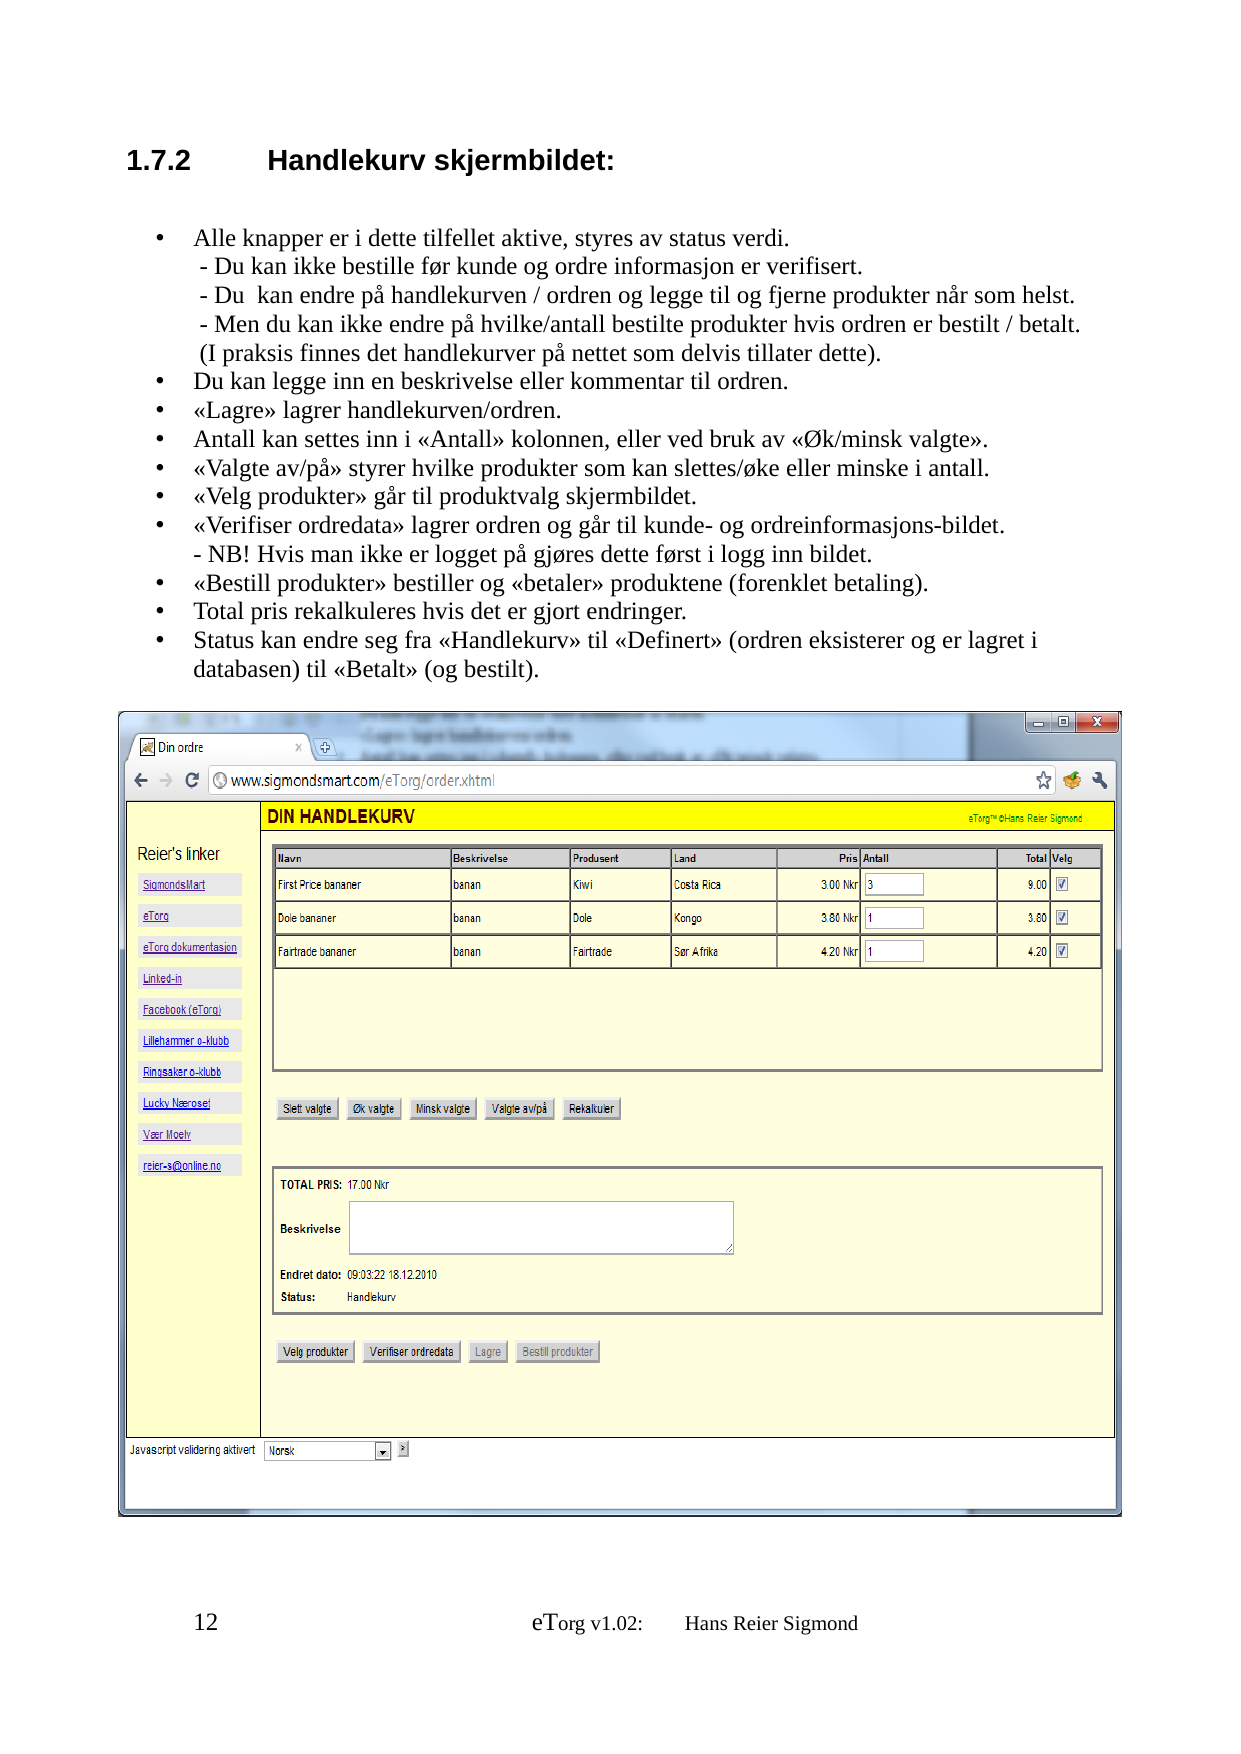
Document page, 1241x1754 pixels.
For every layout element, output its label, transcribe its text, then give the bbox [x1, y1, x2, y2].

list Total pris rekalkuleres hvis det er gjort endringer. [156, 596, 1122, 625]
list «Velg produkter» går til produktvalg skjermbildet. [156, 481, 1122, 510]
picture [118, 711, 1122, 1517]
subtitle Handlekurv skjermbildet: [118, 143, 1122, 210]
list Status kan endre seg fra «Handlekurv» til «Definert» (ordren eksisterer og er lagret i databasen) til «Betalt» (og bestilt). [156, 625, 1122, 711]
list «Bestill produkter» bestiller og «betaler» produktene (forenklet betaling). [156, 568, 1122, 596]
list Du kan legge inn en beskrivelse eller kommentar til ordren. [156, 366, 1122, 395]
list «Lagre» lagrer handlekurven/ordren. [156, 395, 1122, 424]
list «Valgte av/på» styrer hvilke produkter som kan slettes/øke eller minske i antall. [156, 453, 1122, 481]
list «Verifiser ordredata» lagrer ordren og går til kunde- og ordreinformasjons-bildet. - NB! Hvis man ikke er logget på gjøres dette først i logg inn bildet. [156, 510, 1122, 568]
list Antall kan settes inn i «Antall» kolonnen, eller ved bruk av «Øk/minsk valgte». [156, 424, 1122, 453]
list Alle knapper er i dette tilfellet aktive, styres av status verdi. - Du kan ikke bestille før kunde og ordre informasjon er verifisert. - Du kan endre på handlekurven / ordren og legge til og fjerne produkter når som helst. - Men du kan ikke endre på hvilke/antall bestilte produkter hvis ordren er bestilt / betalt. (I praksis finnes det handlekurver på nettet som delvis tillater dette). [156, 223, 1122, 366]
